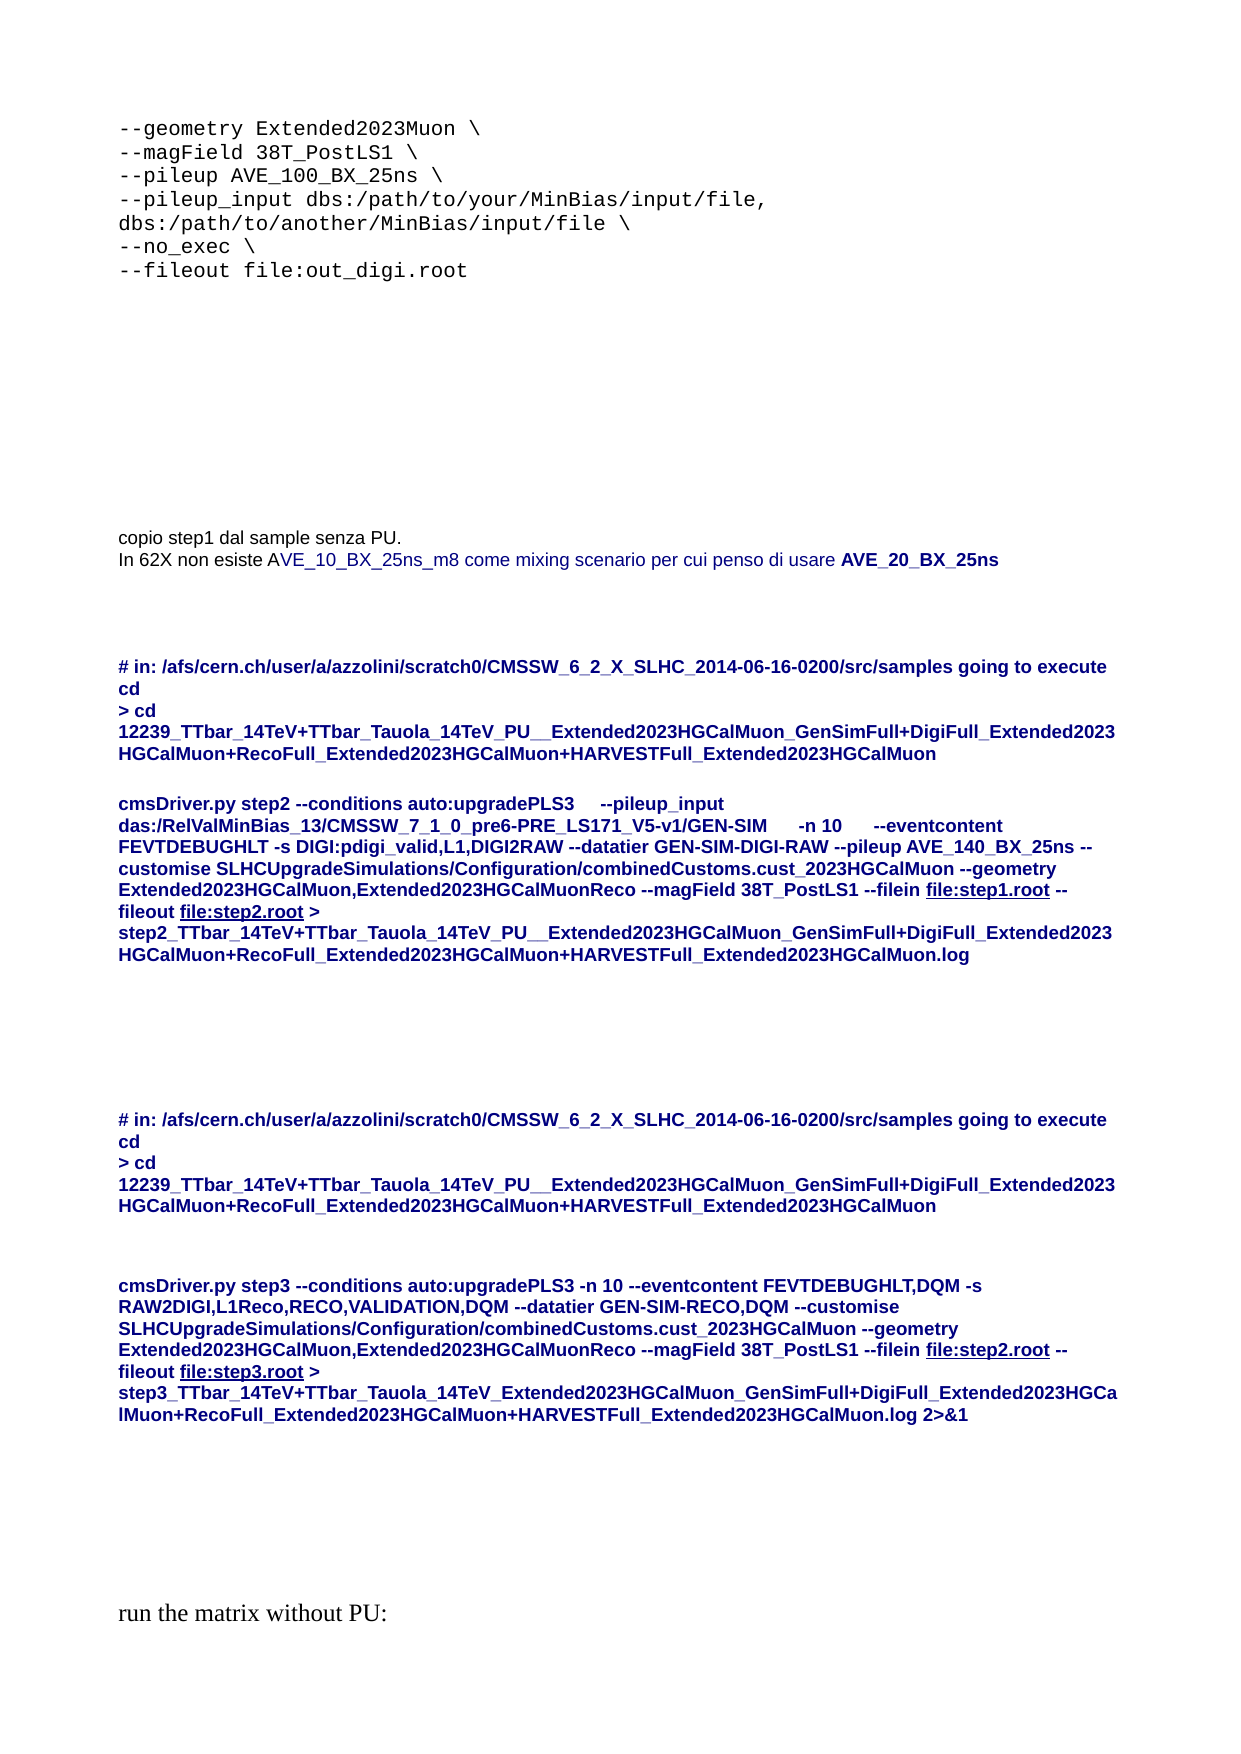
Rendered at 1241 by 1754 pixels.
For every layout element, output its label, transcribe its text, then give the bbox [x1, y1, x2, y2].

text --pileup_input dbs:/path/to/your/MinBias/input/file, dbs:/path/to/another/MinBias/input/file \ [118, 189, 1122, 236]
text --geometry Extended2023Muon \ [118, 118, 1122, 142]
text # in: /afs/cern.ch/user/a/azzolini/scratch0/CMSSW_6_2_X_SLHC_2014-06-16-0200/src/samples going to execute cd [118, 1109, 1122, 1152]
text copio step1 dal sample senza PU. [118, 527, 1122, 548]
text --fileout file:out_digi.root [118, 260, 1122, 284]
text --pileup AVE_100_BX_25ns \ [118, 165, 1122, 189]
text > cd 12239_TTbar_14TeV+TTbar_Tauola_14TeV_PU__Extended2023HGCalMuon_GenSimFull+DigiFull_Extended2023HGCalMuon+RecoFull_Extended2023HGCalMuon+HARVESTFull_Extended2023HGCalMuon [118, 1152, 1122, 1217]
text > cd 12239_TTbar_14TeV+TTbar_Tauola_14TeV_PU__Extended2023HGCalMuon_GenSimFull+DigiFull_Extended2023HGCalMuon+RecoFull_Extended2023HGCalMuon+HARVESTFull_Extended2023HGCalMuon [118, 699, 1122, 764]
text # in: /afs/cern.ch/user/a/azzolini/scratch0/CMSSW_6_2_X_SLHC_2014-06-16-0200/src/samples going to execute cd [118, 656, 1122, 699]
text --no_exec \ [118, 236, 1122, 260]
text cmsDriver.py step2 --conditions auto:upgradePLS3 --pileup_input das:/RelValMinBias_13/CMSSW_7_1_0_pre6-PRE_LS171_V5-v1/GEN-SIM -n 10 --eventcontent FEVTDEBUGHLT -s DIGI:pdigi_valid,L1,DIGI2RAW --datatier GEN-SIM-DIGI-RAW --pileup AVE_140_BX_25ns --customise SLHCUpgradeSimulations/Configuration/combinedCustoms.cust_2023HGCalMuon --geometry Extended2023HGCalMuon,Extended2023HGCalMuonReco --magField 38T_PostLS1 --filein file:step1.root --fileout file:step2.root > step2_TTbar_14TeV+TTbar_Tauola_14TeV_PU__Extended2023HGCalMuon_GenSimFull+DigiFull_Extended2023HGCalMuon+RecoFull_Extended2023HGCalMuon+HARVESTFull_Extended2023HGCalMuon.log [118, 793, 1122, 965]
text In 62X non esiste AVE_10_BX_25ns_m8 come mixing scenario per cui penso di usare AVE_20_BX_25ns [118, 548, 1122, 570]
text --magField 38T_PostLS1 \ [118, 142, 1122, 165]
text cmsDriver.py step3 --conditions auto:upgradePLS3 -n 10 --eventcontent FEVTDEBUGHLT,DQM -s RAW2DIGI,L1Reco,RECO,VALIDATION,DQM --datatier GEN-SIM-RECO,DQM --customise SLHCUpgradeSimulations/Configuration/combinedCustoms.cust_2023HGCalMuon --geometry Extended2023HGCalMuon,Extended2023HGCalMuonReco --magField 38T_PostLS1 --filein file:step2.root --fileout file:step3.root > step3_TTbar_14TeV+TTbar_Tauola_14TeV_Extended2023HGCalMuon_GenSimFull+DigiFull_Extended2023HGCalMuon+RecoFull_Extended2023HGCalMuon+HARVESTFull_Extended2023HGCalMuon.log 2>&1 [118, 1274, 1122, 1425]
text run the matrix without PU: [118, 1598, 1122, 1627]
